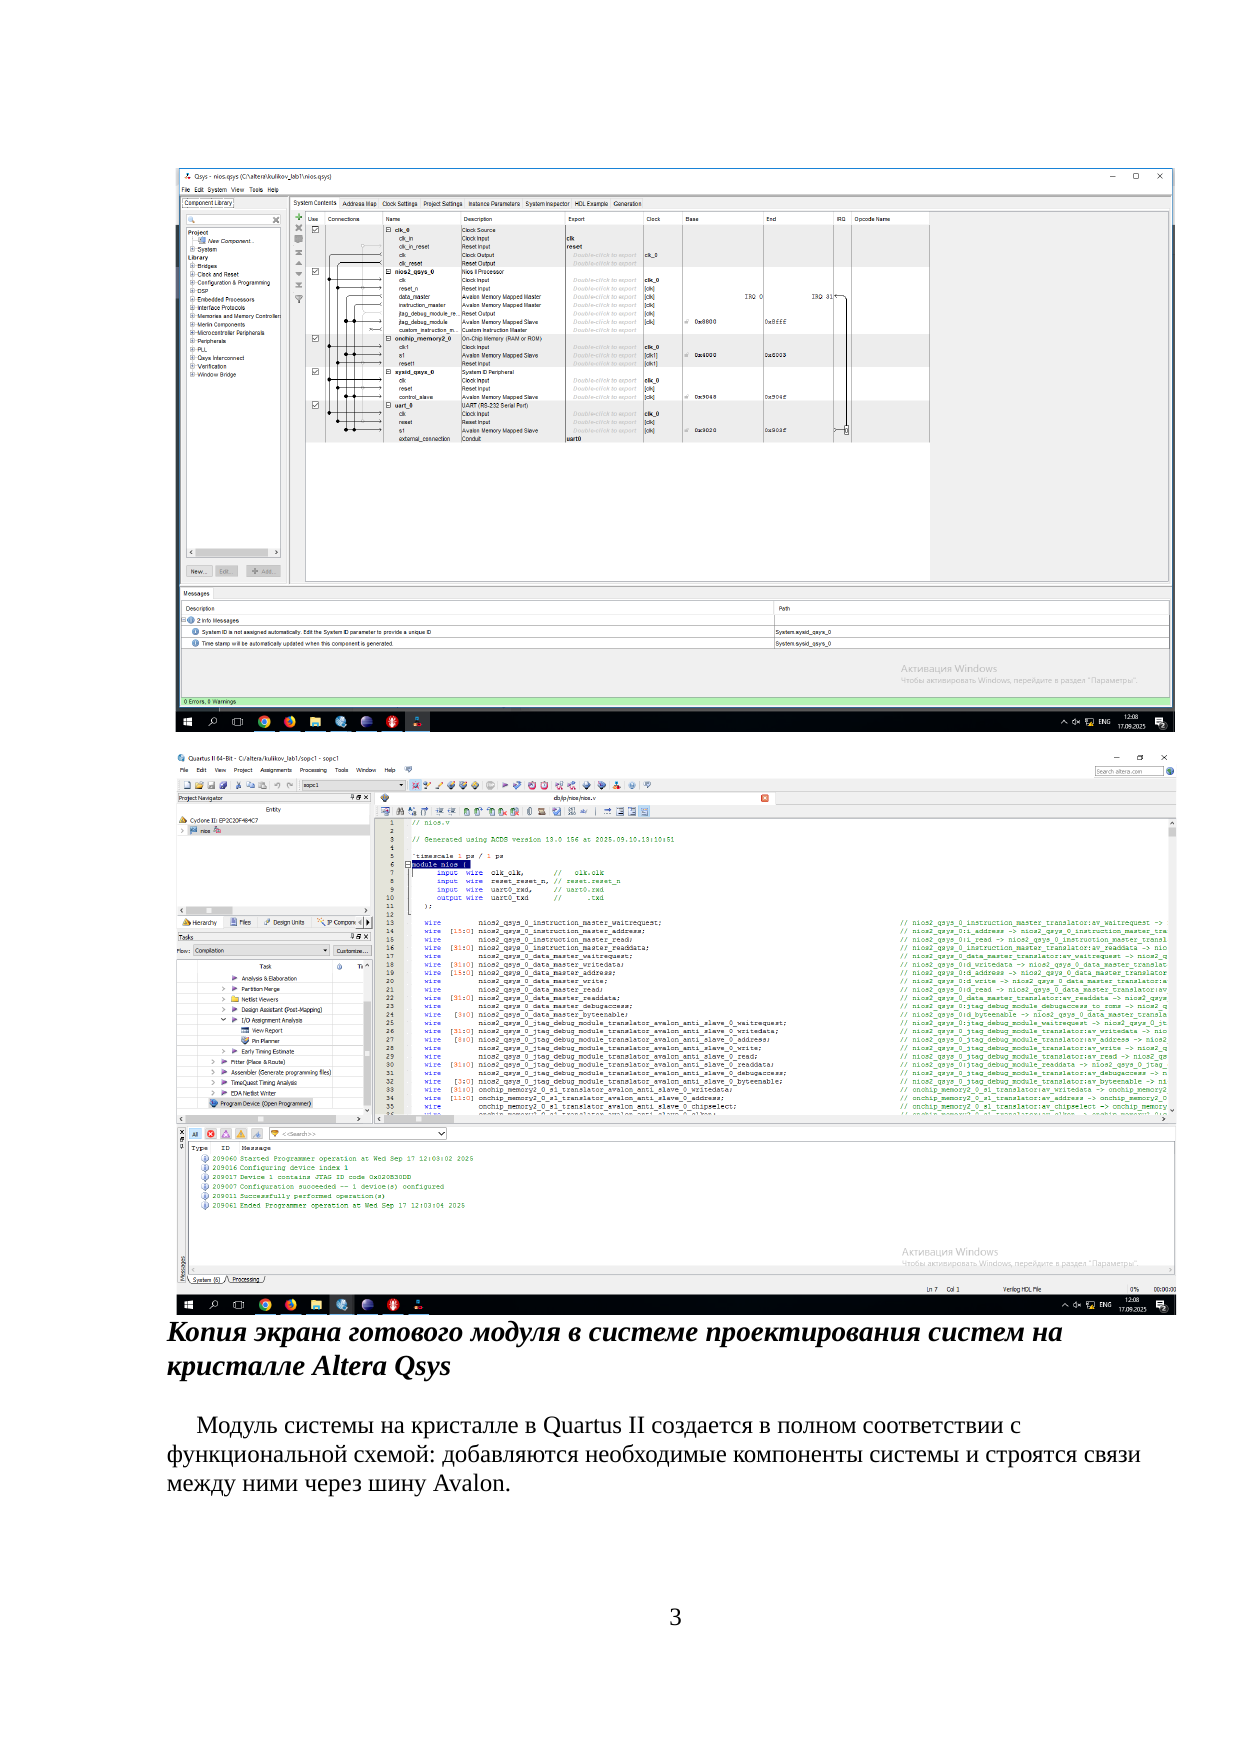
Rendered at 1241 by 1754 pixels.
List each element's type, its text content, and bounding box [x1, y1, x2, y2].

picture [176, 752, 1177, 1315]
picture [175, 168, 1175, 732]
subtitle Копия экрана готового модуля в системе проектирования систем на кристалле Altera Qsys [167, 169, 1166, 1381]
subtitle Модуль системы на кристалле в Quartus II создается в полном соответствии с функциональной схемой: добавляются необходимые компоненты системы и строятся связи между ними через шину Avalon. [167, 1410, 1166, 1496]
